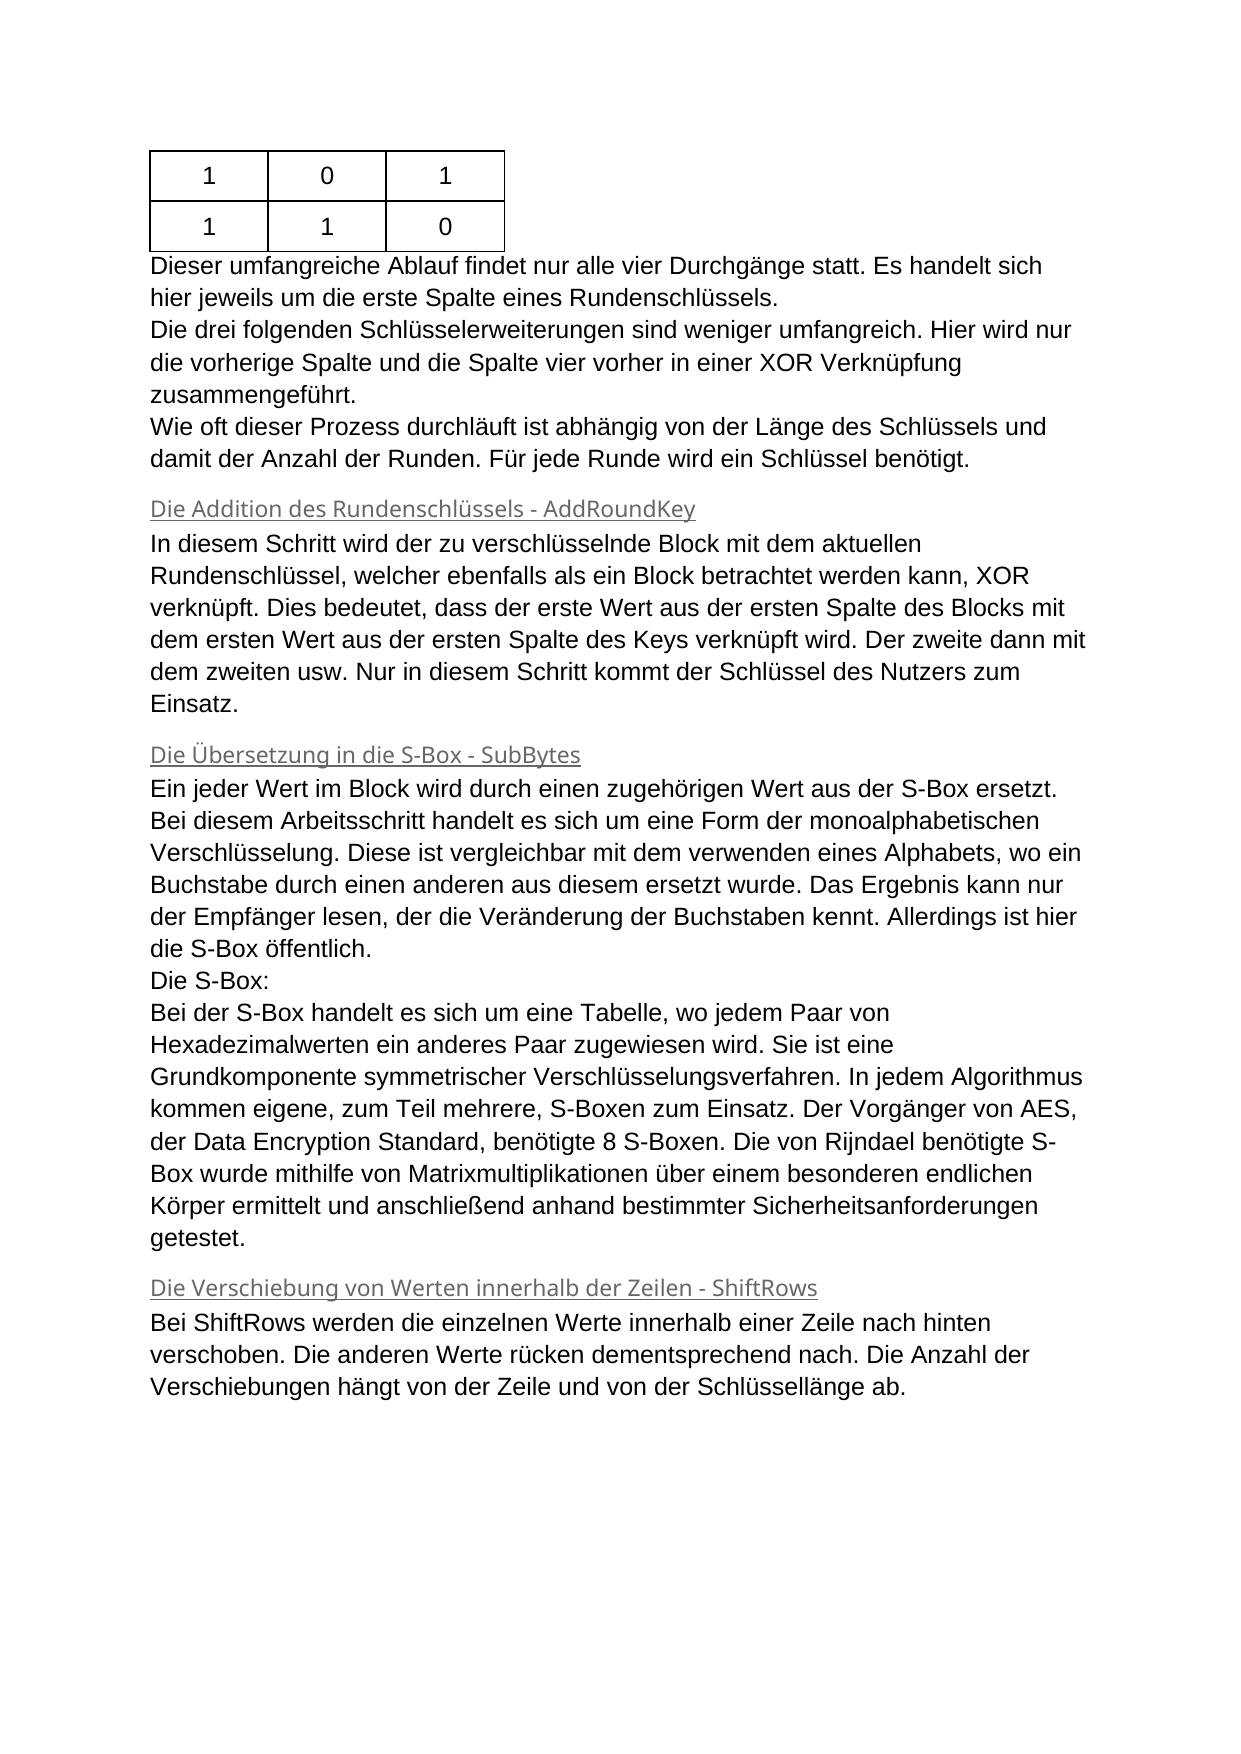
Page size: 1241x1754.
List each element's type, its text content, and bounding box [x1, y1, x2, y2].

text In diesem Schritt wird der zu verschlüsselnde Block mit dem aktuellen Rundenschlüssel, welcher ebenfalls als ein Block betrachtet werden kann, XOR verknüpft. Dies bedeutet, dass der erste Wert aus der ersten Spalte des Blocks mit dem ersten Wert aus der ersten Spalte des Keys verknüpft wird. Der zweite dann mit dem zweiten usw. Nur in diesem Schritt kommt der Schlüssel des Nutzers zum Einsatz. [150, 529, 1091, 718]
text Bei der S-Box handelt es sich um eine Tabelle, wo jedem Paar von Hexadezimalwerten ein anderes Paar zugewiesen wird. Sie ist eine Grundkomponente symmetrischer Verschlüsselungsverfahren. In jedem Algorithmus kommen eigene, zum Teil mehrere, S-Boxen zum Einsatz. Der Vorgänger von AES, der Data Encryption Standard, benötigte 8 S-Boxen. Die von Rijndael benötigte S-Box wurde mithilfe von Matrixmultiplikationen über einem besonderen endlichen Körper ermittelt und anschließend anhand bestimmter Sicherheitsanforderungen getestet. [150, 999, 1091, 1252]
table_cell 1 [387, 152, 504, 200]
text Die S-Box: [150, 967, 1091, 995]
table_cell 0 [387, 202, 504, 251]
table_cell 1 [269, 202, 385, 251]
table_cell 1 [151, 202, 267, 251]
subtitle Die Addition des Rundenschlüssels - AddRoundKey [150, 493, 1091, 525]
table_cell 1 [151, 152, 267, 200]
text Wie oft dieser Prozess durchläuft ist abhängig von der Länge des Schlüssels und damit der Anzahl der Runden. Für jede Runde wird ein Schlüssel benötigt. [150, 413, 1091, 473]
text Bei ShiftRows werden die einzelnen Werte innerhalb einer Zeile nach hinten verschoben. Die anderen Werte rücken dementsprechend nach. Die Anzahl der Verschiebungen hängt von der Zeile und von der Schlüssellänge ab. [150, 1308, 1091, 1400]
text Die drei folgenden Schlüsselerweiterungen sind weniger umfangreich. Hier wird nur die vorherige Spalte und die Spalte vier vorher in einer XOR Verknüpfung zusammengeführt. [150, 316, 1091, 408]
table_cell 0 [269, 152, 385, 200]
text Ein jeder Wert im Block wird durch einen zugehörigen Wert aus der S-Box ersetzt. Bei diesem Arbeitsschritt handelt es sich um eine Form der monoalphabetischen Verschlüsselung. Diese ist vergleichbar mit dem verwenden eines Alphabets, wo ein Buchstabe durch einen anderen aus diesem ersetzt wurde. Das Ergebnis kann nur der Empfänger lesen, der die Veränderung der Buchstaben kennt. Allerdings ist hier die S-Box öffentlich. [150, 774, 1091, 963]
subtitle Die Übersetzung in die S-Box - SubBytes [150, 738, 1091, 770]
subtitle Die Verschiebung von Werten innerhalb der Zeilen - ShiftRows [150, 1272, 1091, 1304]
text Dieser umfangreiche Ablauf findet nur alle vier Durchgänge statt. Es handelt sich hier jeweils um die erste Spalte eines Rundenschlüssels. [150, 252, 1091, 312]
